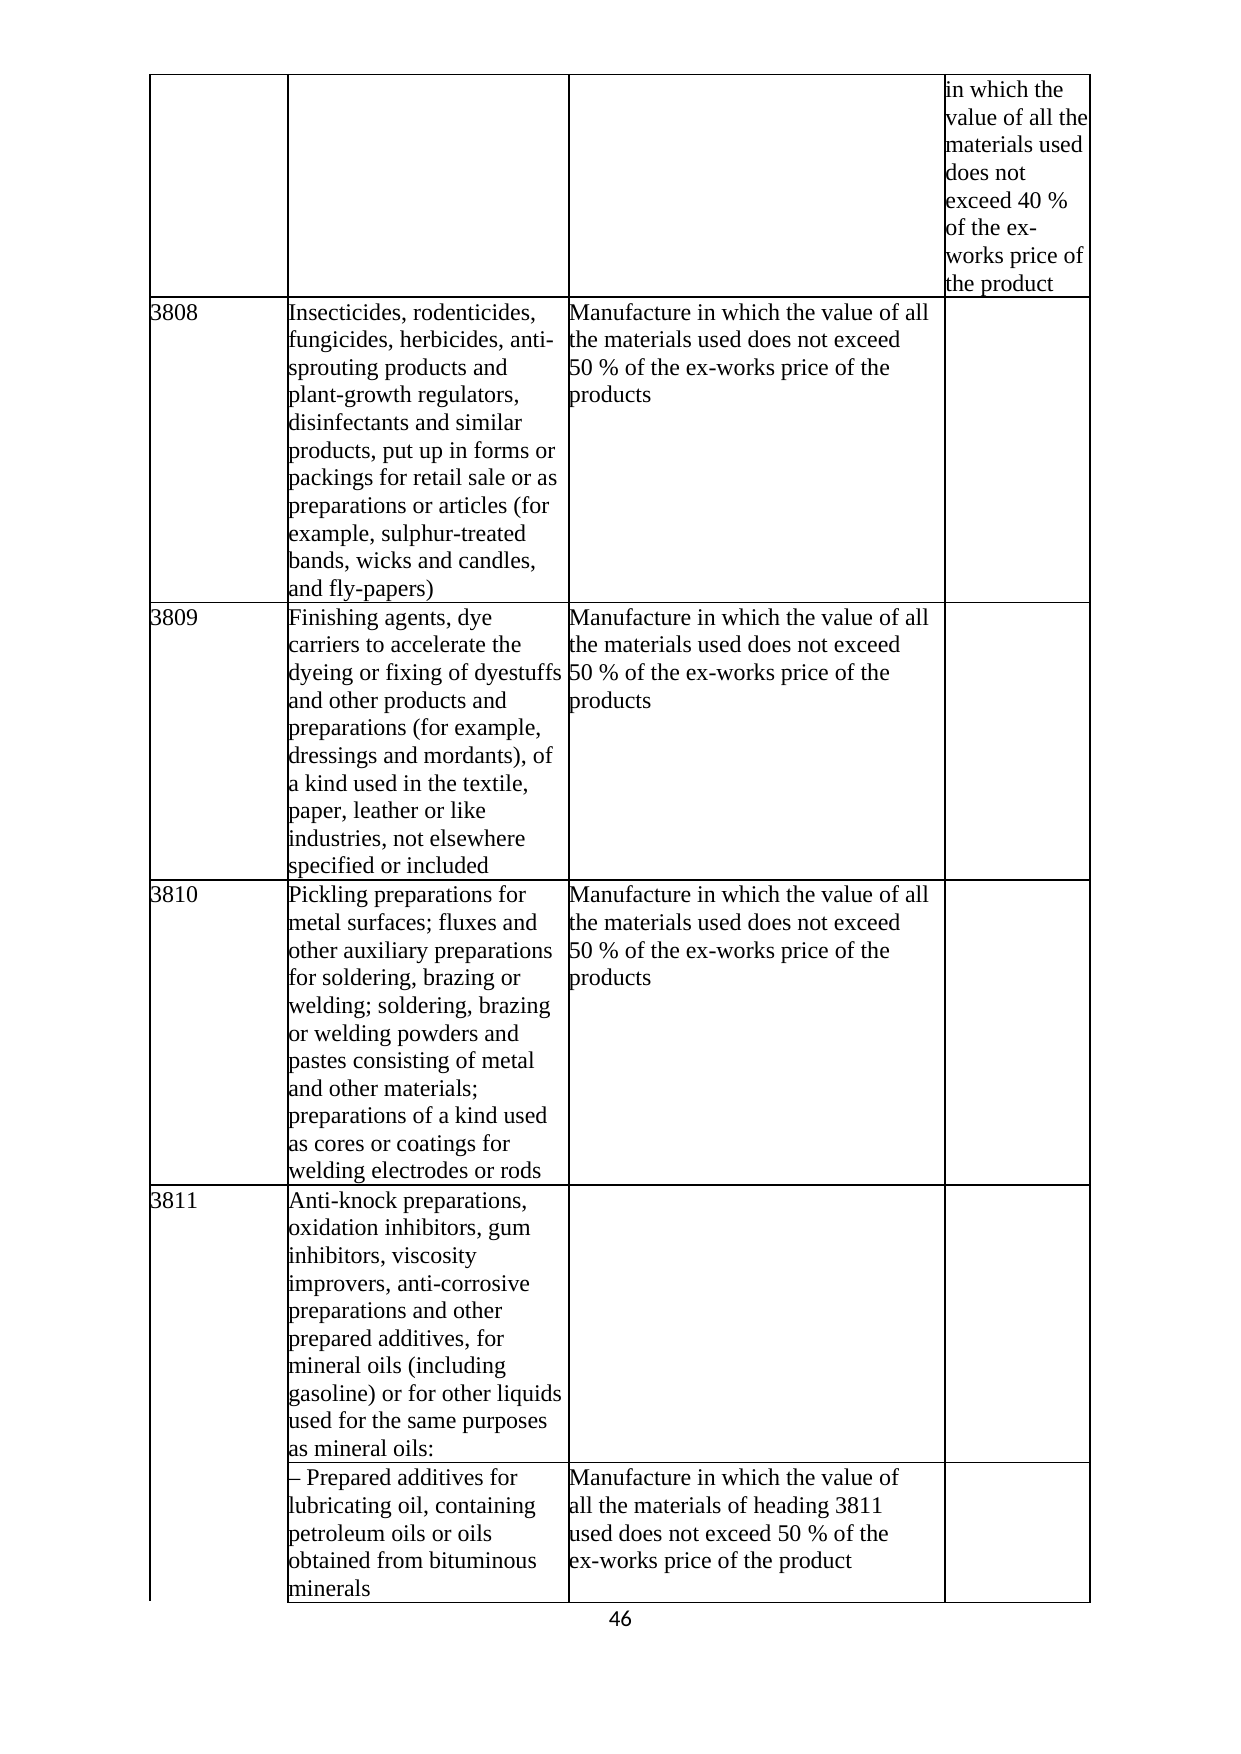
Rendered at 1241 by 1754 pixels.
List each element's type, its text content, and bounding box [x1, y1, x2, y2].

table_cell Manufacture in which the value of all the materials of heading 3811 used does not exceed 50 % of the ex-works price of the product [570, 1463, 944, 1601]
table_cell [151, 75, 287, 296]
table_cell Finishing agents, dye carriers to accelerate the dyeing or fixing of dyestuffs and other products and preparations (for example, dressings and mordants), of a kind used in the textile, paper, leather or like industries, not elsewhere specified or included [289, 603, 568, 879]
table_cell [946, 603, 1089, 879]
table_cell [570, 1186, 944, 1462]
table_cell 3811 [151, 1186, 287, 1601]
table_cell – Prepared additives for lubricating oil, containing petroleum oils or oils obtained from bituminous minerals [289, 1463, 568, 1601]
table_cell [946, 1186, 1089, 1462]
table_cell 3809 [151, 603, 287, 879]
table_cell [570, 75, 944, 296]
table_cell 3808 [151, 298, 287, 601]
table_cell in which the value of all the materials used does not exceed 40 % of the ex-works price of the product [946, 75, 1089, 296]
table_cell Pickling preparations for metal surfaces; fluxes and other auxiliary preparations for soldering, brazing or welding; soldering, brazing or welding powders and pastes consisting of metal and other materials; preparations of a kind used as cores or coatings for welding electrodes or rods [289, 881, 568, 1184]
table_cell Manufacture in which the value of all the materials used does not exceed 50 % of the ex-works price of the products [570, 298, 944, 601]
table_cell Manufacture in which the value of all the materials used does not exceed 50 % of the ex-works price of the products [570, 881, 944, 1184]
table_cell 3810 [151, 881, 287, 1184]
table_cell [289, 75, 568, 296]
table_cell Manufacture in which the value of all the materials used does not exceed 50 % of the ex-works price of the products [570, 603, 944, 879]
table_cell Anti-knock preparations, oxidation inhibitors, gum inhibitors, viscosity improvers, anti-corrosive preparations and other prepared additives, for mineral oils (including gasoline) or for other liquids used for the same purposes as mineral oils: [289, 1186, 568, 1462]
table_cell [946, 298, 1089, 601]
table_cell [946, 881, 1089, 1184]
table_cell [946, 1463, 1089, 1601]
table_cell Insecticides, rodenticides, fungicides, herbicides, anti-sprouting products and plant-growth regulators, disinfectants and similar products, put up in forms or packings for retail sale or as preparations or articles (for example, sulphur-treated bands, wicks and candles, and fly-papers) [289, 298, 568, 601]
